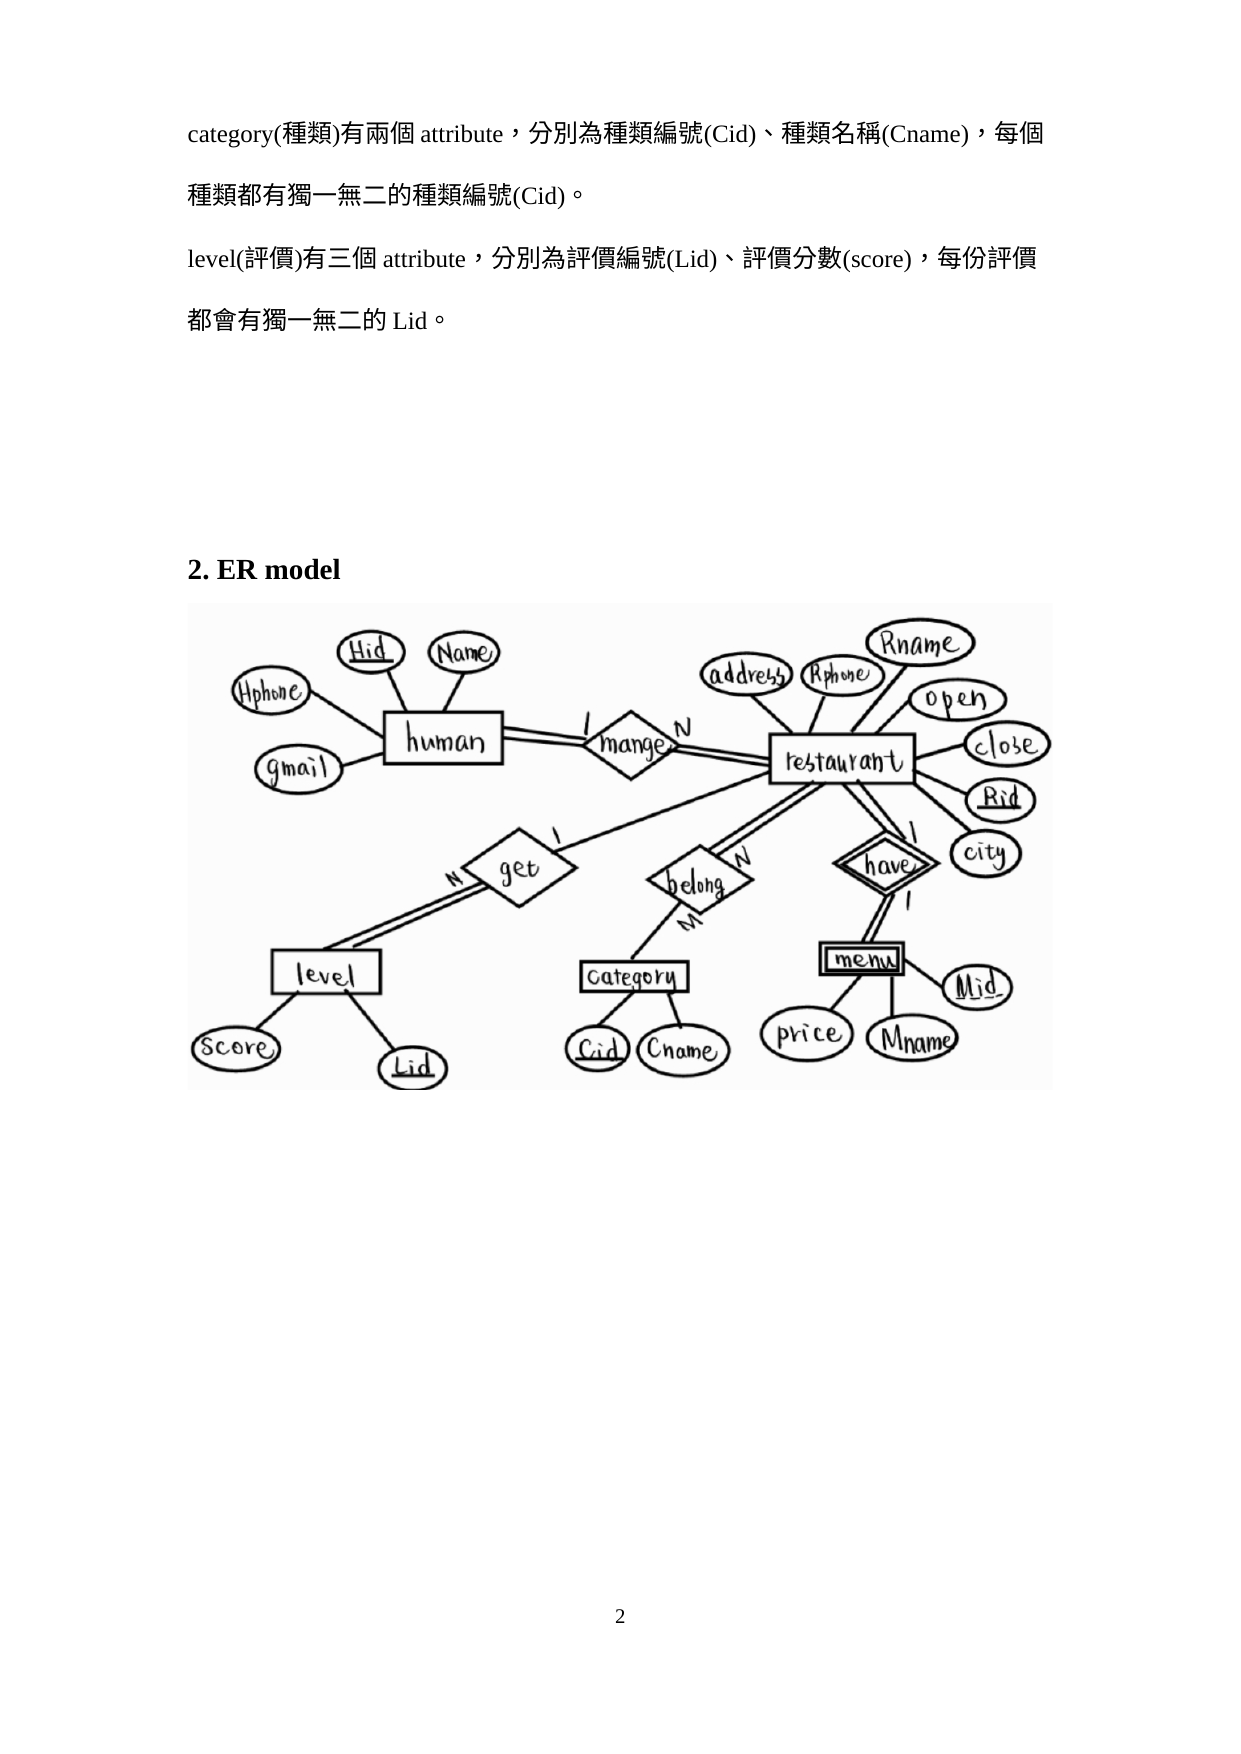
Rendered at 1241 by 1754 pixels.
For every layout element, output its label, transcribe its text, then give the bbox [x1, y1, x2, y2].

text level(評價)有三個attribute，分別為評價編號(Lid)、評價分數(score)，每份評價都會有獨一無二的Lid。 [187, 214, 1053, 339]
text 2. ER model [187, 527, 1053, 589]
text category(種類)有兩個attribute，分別為種類編號(Cid)、種類名稱(Cname)，每個種類都有獨一無二的種類編號(Cid)。 [187, 89, 1053, 214]
